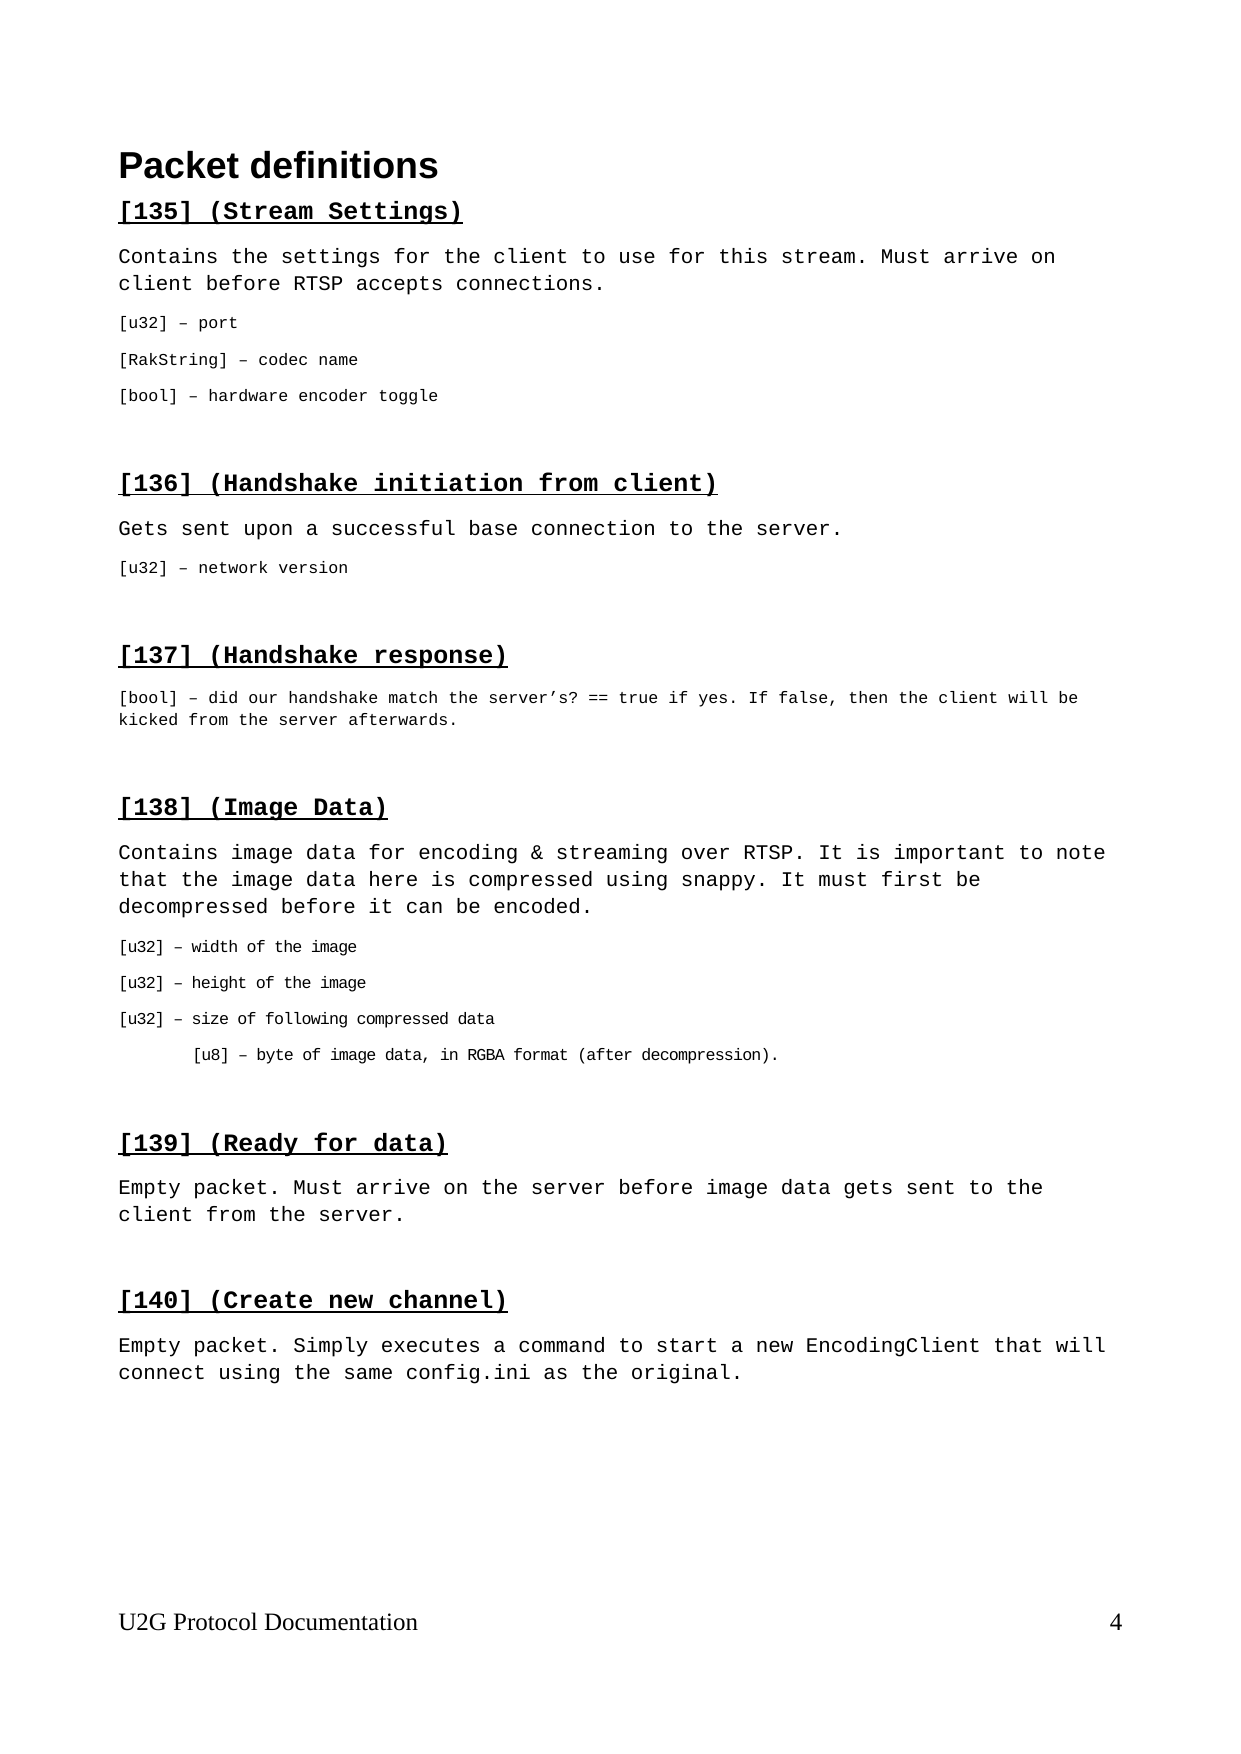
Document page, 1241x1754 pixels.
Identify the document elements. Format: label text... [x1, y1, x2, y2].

text [u32] – height of the image [118, 974, 1122, 993]
text Contains the settings for the client to use for this stream. Must arrive on client before RTSP accepts connections. [118, 246, 1122, 297]
subtitle Packet definitions [118, 143, 1122, 186]
text [bool] – hardware encoder toggle [118, 387, 1122, 406]
text [u8] – byte of image data, in RGBA format (after decompression). [118, 1047, 1122, 1066]
text Empty packet. Must arrive on the server before image data gets sent to the client from the server. [118, 1177, 1122, 1228]
text [139] (Ready for data) [118, 1130, 1122, 1158]
text [bool] – did our handshake match the server’s? == true if yes. If false, then the client will be kicked from the server afterwards. [118, 690, 1122, 730]
text [u32] – width of the image [118, 938, 1122, 957]
text [135] (Stream Settings) [118, 199, 1122, 227]
text [140] (Create new channel) [118, 1288, 1122, 1316]
text [u32] – size of following compressed data [118, 1011, 1122, 1029]
text [u32] – port [118, 315, 1122, 334]
text [RakString] – codec name [118, 351, 1122, 370]
text Empty packet. Simply executes a command to start a new EncodingClient that will connect using the same config.ini as the original. [118, 1335, 1122, 1386]
text [136] (Handshake initiation from client) [118, 471, 1122, 499]
text [138] (Image Data) [118, 795, 1122, 823]
text Contains image data for encoding & streaming over RTSP. It is important to note that the image data here is compressed using snappy. It must first be decompressed before it can be encoded. [118, 842, 1122, 920]
text [u32] – network version [118, 559, 1122, 578]
text [137] (Handshake response) [118, 643, 1122, 671]
text Gets sent upon a successful base connection to the server. [118, 518, 1122, 541]
